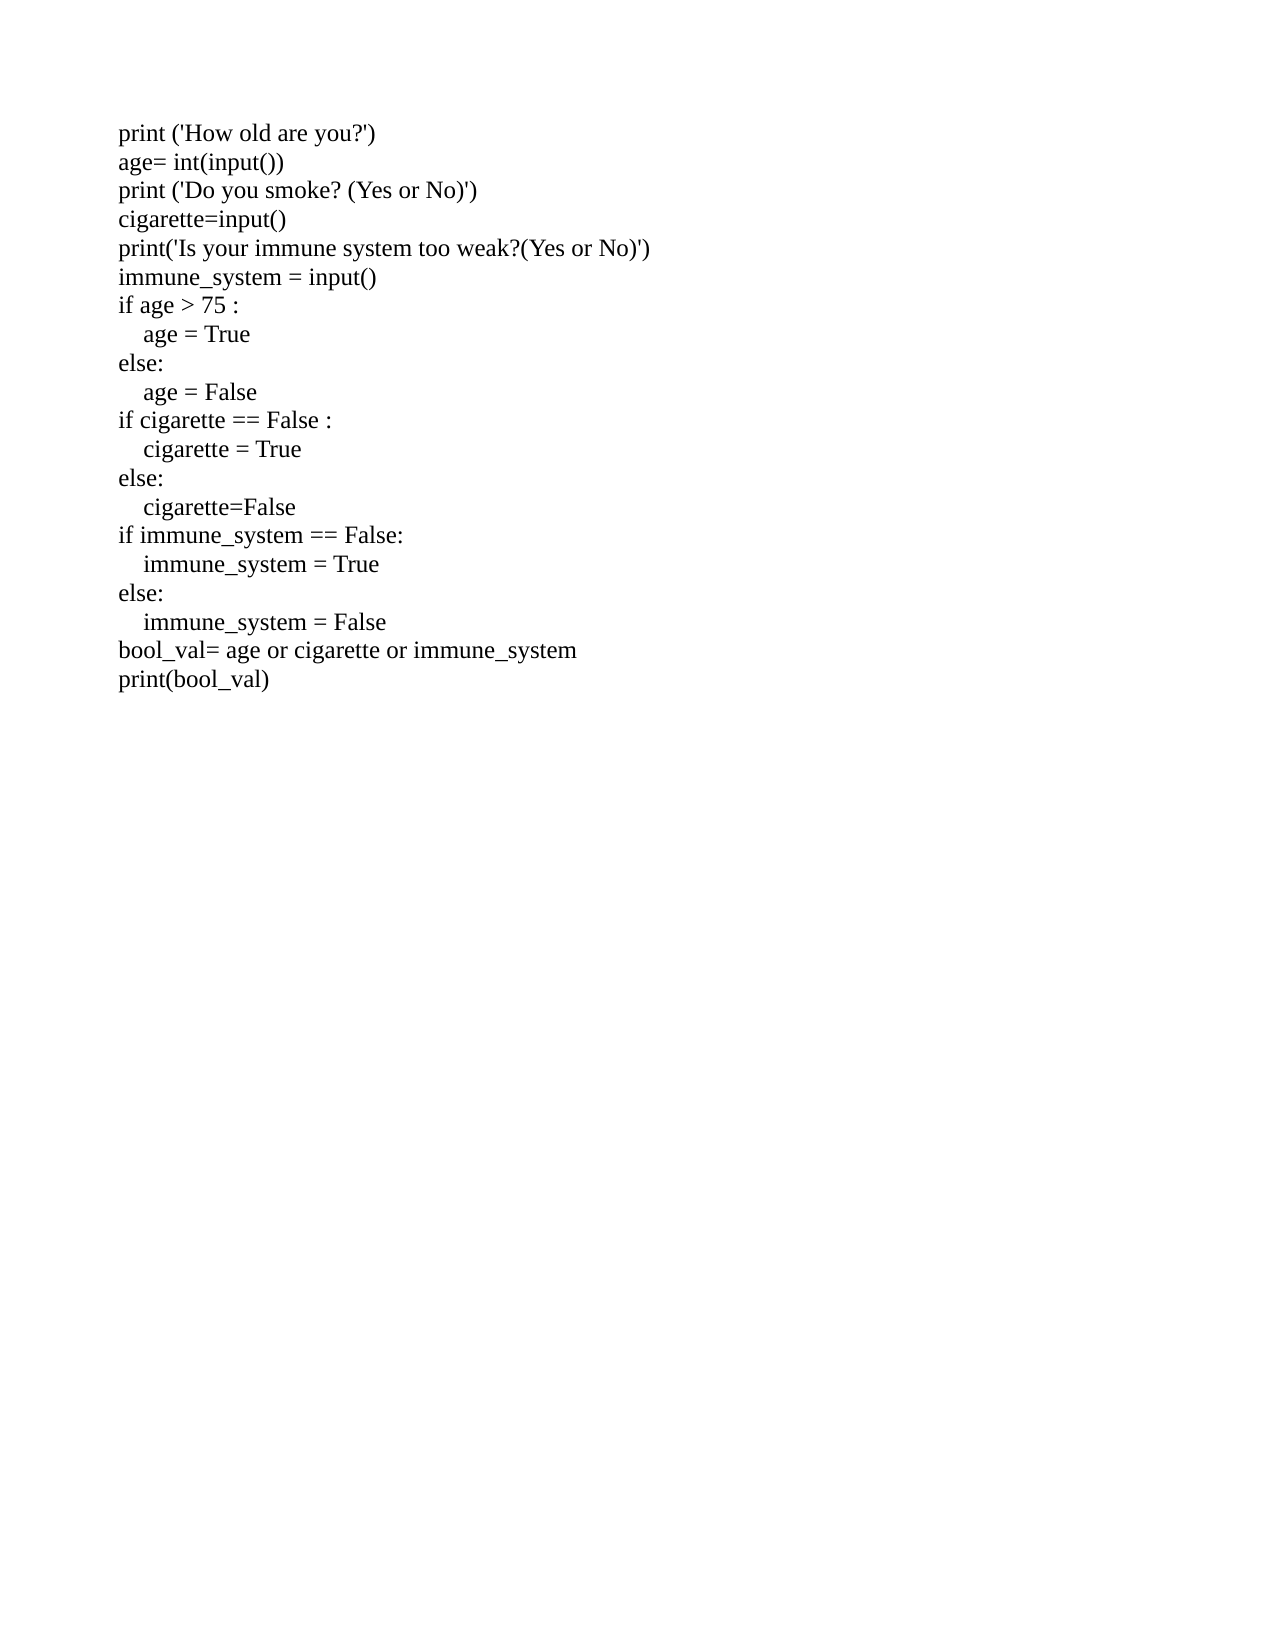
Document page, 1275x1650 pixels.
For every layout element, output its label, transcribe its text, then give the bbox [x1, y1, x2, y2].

text print ('Do you smoke? (Yes or No)') [118, 176, 1157, 204]
text cigarette = True [118, 434, 1157, 463]
text cigarette=False [118, 492, 1157, 521]
text if immune_system == False: [118, 521, 1157, 549]
text print('Is your immune system too weak?(Yes or No)') [118, 233, 1157, 262]
text print(bool_val) [118, 664, 1157, 693]
text bool_val= age or cigarette or immune_system [118, 636, 1157, 664]
text else: [118, 578, 1157, 607]
text immune_system = True [118, 549, 1157, 578]
text else: [118, 463, 1157, 492]
text age= int(input()) [118, 147, 1157, 176]
text immune_system = False [118, 607, 1157, 636]
text cigarette=input() [118, 204, 1157, 233]
text age = True [118, 319, 1157, 348]
text age = False [118, 377, 1157, 406]
text immune_system = input() [118, 262, 1157, 291]
text if cigarette == False : [118, 406, 1157, 434]
text if age > 75 : [118, 291, 1157, 319]
text print ('How old are you?') [118, 118, 1157, 147]
text else: [118, 348, 1157, 377]
